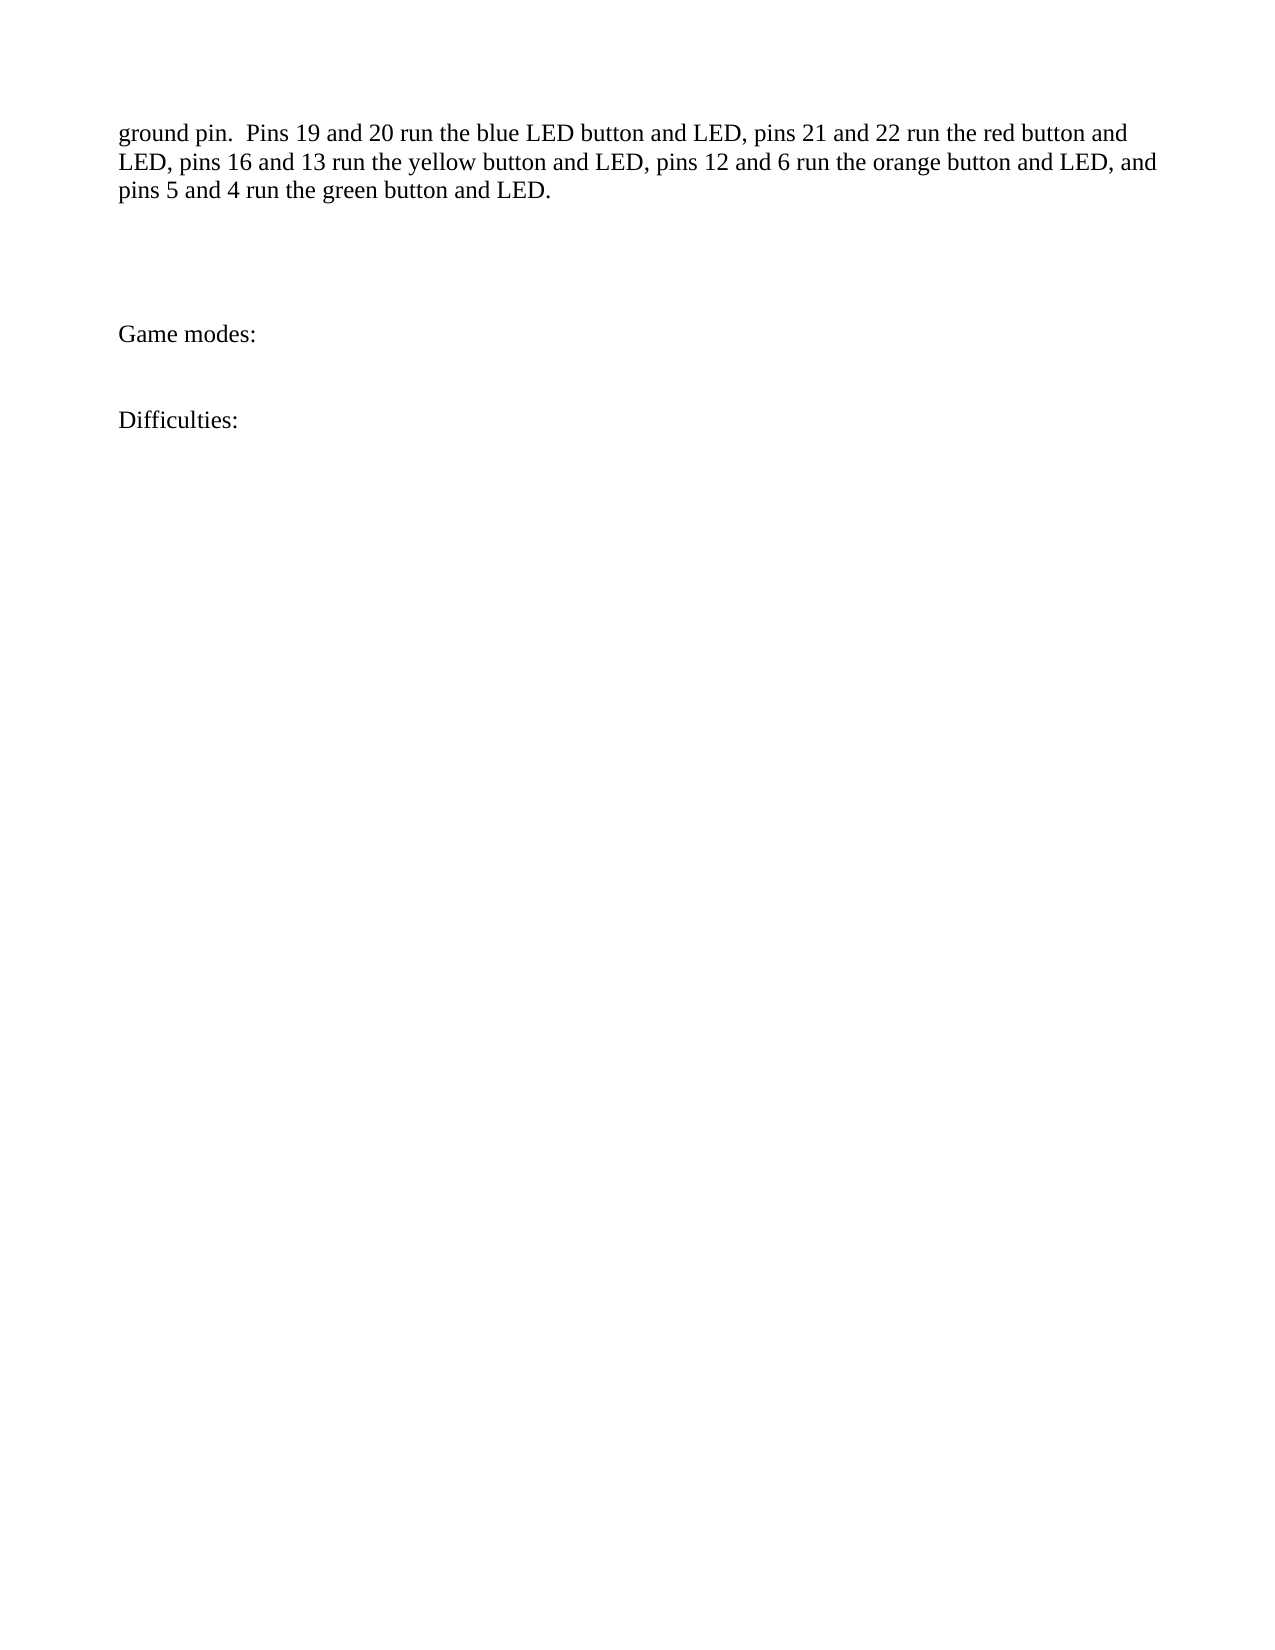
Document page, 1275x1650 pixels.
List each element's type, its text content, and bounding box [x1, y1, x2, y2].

text Game modes: [118, 319, 1157, 348]
text ground pin. Pins 19 and 20 run the blue LED button and LED, pins 21 and 22 run the red button and LED, pins 16 and 13 run the yellow button and LED, pins 12 and 6 run the orange button and LED, and pins 5 and 4 run the green button and LED. [118, 118, 1157, 204]
text Difficulties: [118, 406, 1157, 434]
